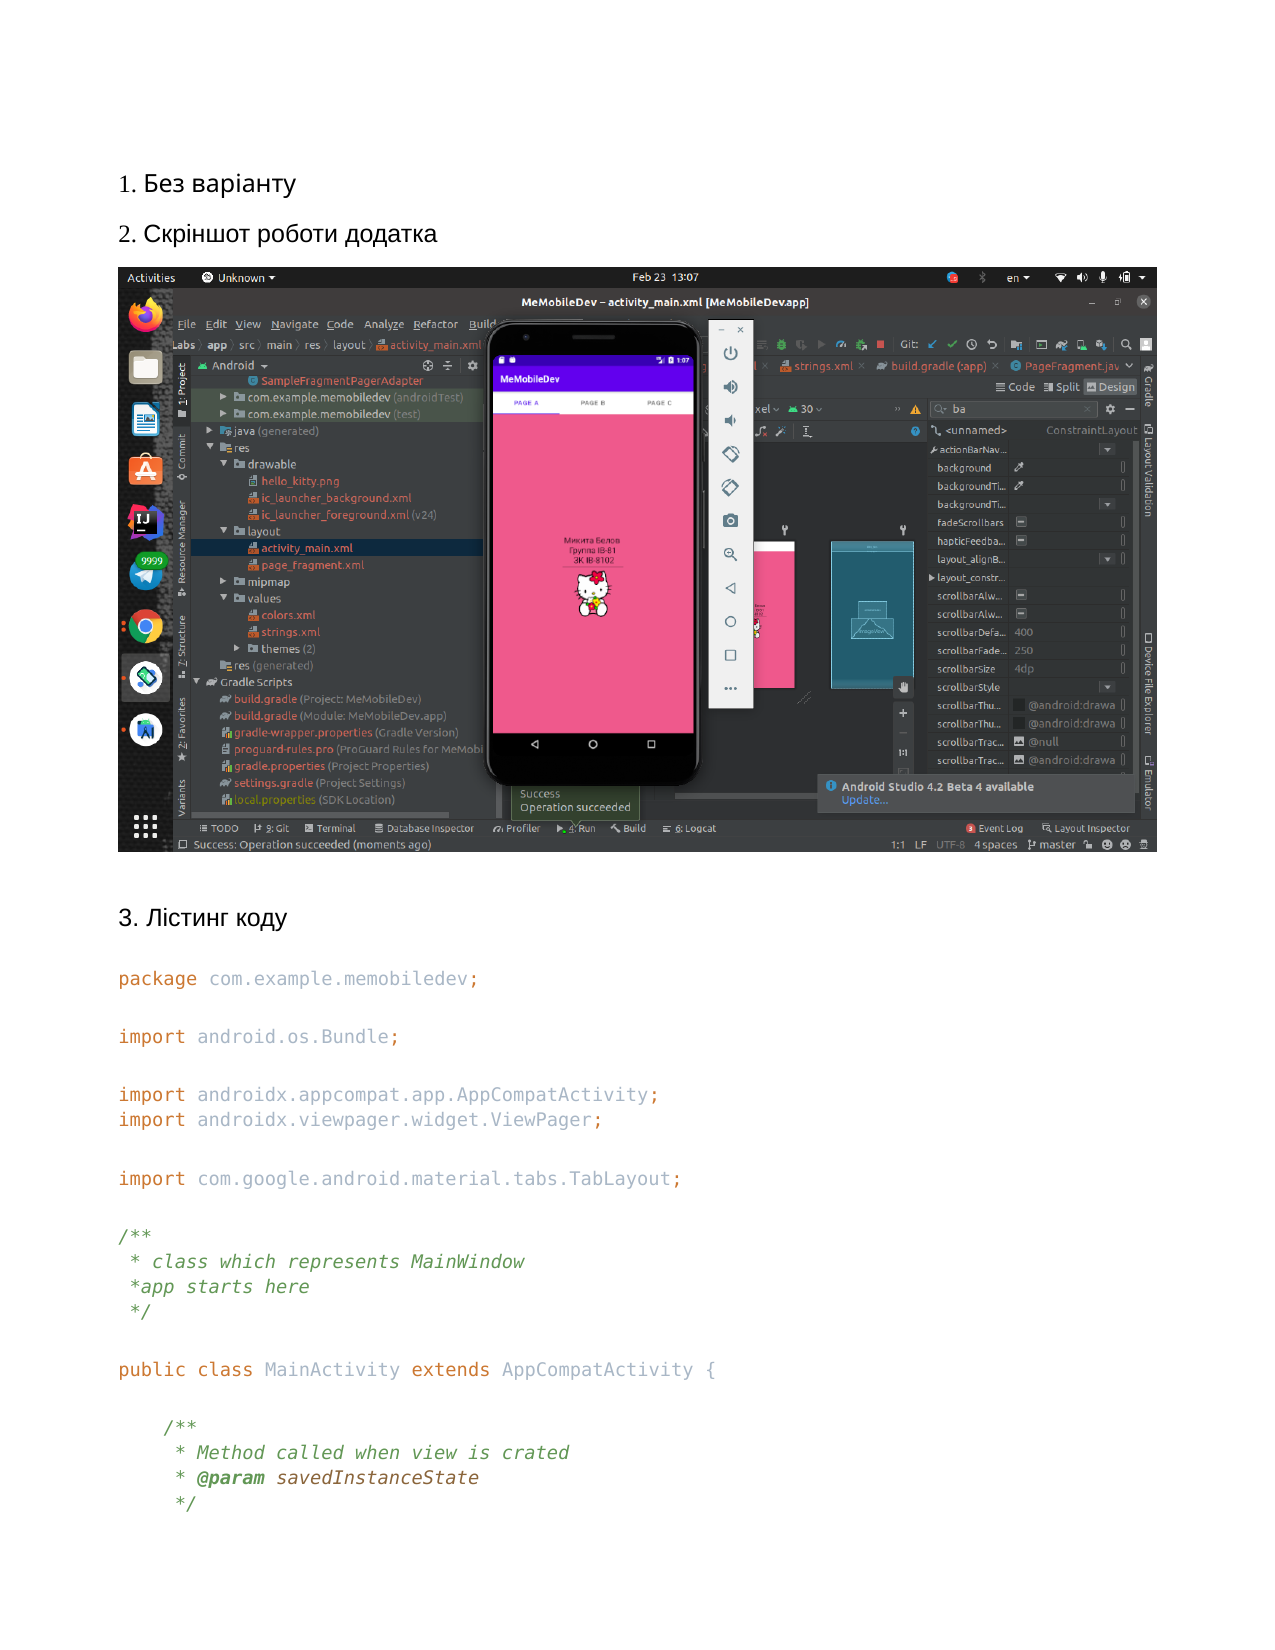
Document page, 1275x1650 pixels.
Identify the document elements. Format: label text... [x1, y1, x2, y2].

text 2. Скріншот роботи додатка [118, 219, 1157, 248]
picture [118, 267, 1157, 852]
text 1. Без варiанту [118, 166, 1157, 200]
text 3. Лістинг коду package com.example.memobiledev; import android.os.Bundle; import androidx.appcompat.app.AppCompatActivity; import androidx.viewpager.widget.ViewPager; import com.google.android.material.tabs.TabLayout; /** * class which represents MainWindow *app starts here */ public class MainActivity extends AppCompatActivity { /** * Method called when view is crated * @param savedInstanceState */ [118, 903, 1157, 1514]
